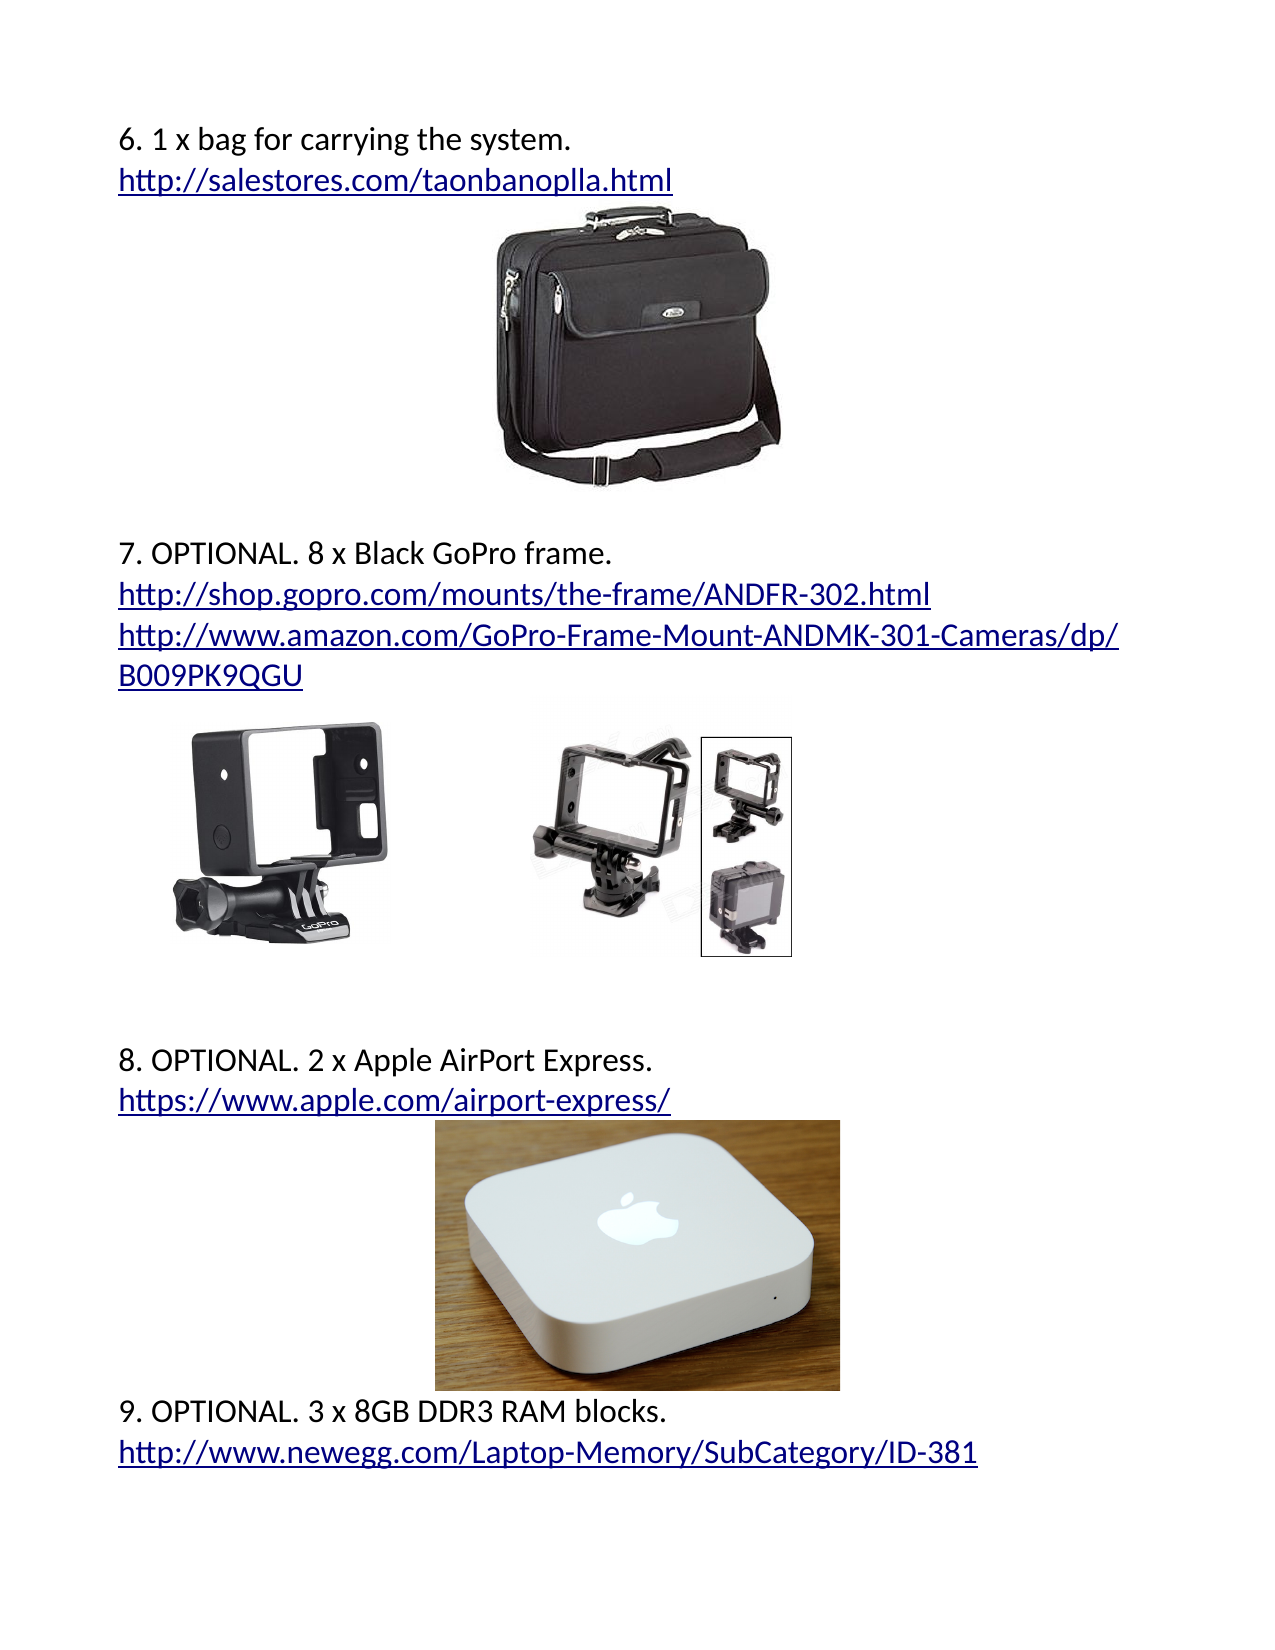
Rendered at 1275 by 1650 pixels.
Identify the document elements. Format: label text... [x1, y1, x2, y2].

picture [169, 722, 391, 944]
text 7. OPTIONAL. 8 x Black GoPro frame. [118, 532, 1157, 573]
picture [491, 199, 784, 492]
text 6. 1 x bag for carrying the system. [118, 118, 1157, 159]
text https://www.apple.com/airport-express/ [118, 1079, 1157, 1120]
picture [530, 695, 792, 957]
text http://www.newegg.com/Laptop-Memory/SubCategory/ID-381 [118, 1431, 1157, 1472]
text http://salestores.com/taonbanoplla.html [118, 159, 1157, 199]
picture [435, 1120, 841, 1391]
text http://shop.gopro.com/mounts/the-frame/ANDFR-302.html [118, 573, 1157, 613]
text 8. OPTIONAL. 2 x Apple AirPort Express. [118, 1038, 1157, 1079]
text 9. OPTIONAL. 3 x 8GB DDR3 RAM blocks. [118, 1120, 1157, 1431]
text http://www.amazon.com/GoPro-Frame-Mount-ANDMK-301-Cameras/dp/B009PK9QGU [118, 613, 1157, 695]
